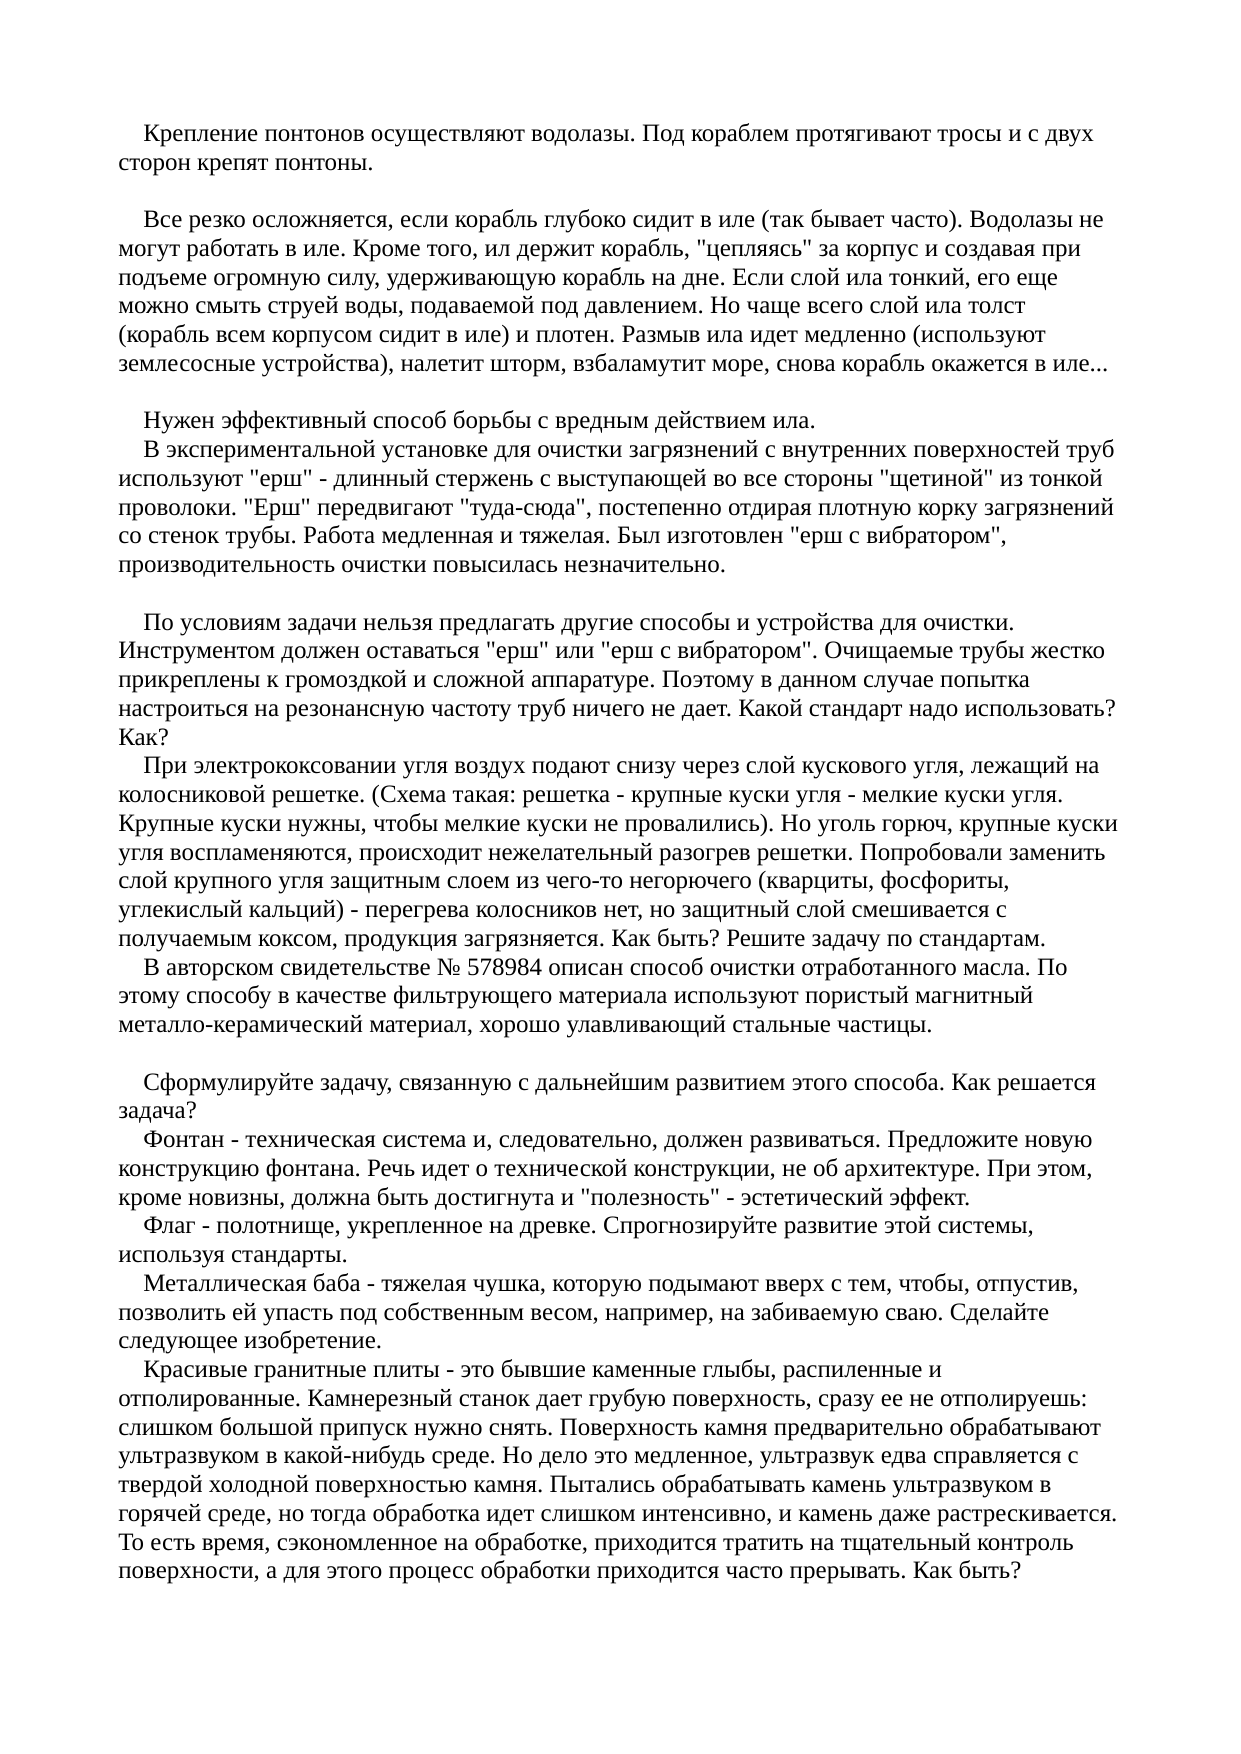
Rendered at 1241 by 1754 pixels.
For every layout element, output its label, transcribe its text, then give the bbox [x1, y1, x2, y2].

text Крепление понтонов осуществляют водолазы. Под кораблем протягивают тросы и с двух сторон крепят понтоны. [118, 118, 1122, 176]
text Нужен эффективный способ борьбы с вредным действием ила. [118, 406, 1122, 434]
text Металлическая баба - тяжелая чушка, которую подымают вверх с тем, чтобы, отпустив, позволить ей упасть под собственным весом, например, на забиваемую сваю. Сделайте следующее изобретение. [118, 1268, 1122, 1354]
text В экспериментальной установке для очистки загрязнений с внутренних поверхностей труб используют "ерш" - длинный стержень с выступающей во все стороны "щетиной" из тонкой проволоки. "Ерш" передвигают "туда-сюда", постепенно отдирая плотную корку загрязнений со стенок трубы. Работа медленная и тяжелая. Был изготовлен "ерш с вибратором", производительность очистки повысилась незначительно. [118, 434, 1122, 578]
text Красивые гранитные плиты - это бывшие каменные глыбы, распиленные и отполированные. Камнерезный станок дает грубую поверхность, сразу ее не отполируешь: слишком большой припуск нужно снять. Поверхность камня предварительно обрабатывают ультразвуком в какой-нибудь среде. Но дело это медленное, ультразвук едва справляется с твердой холодной поверхностью камня. Пытались обрабатывать камень ультразвуком в горячей среде, но тогда обработка идет слишком интенсивно, и камень даже растрескивается. То есть время, сэкономленное на обработке, приходится тратить на тщательный контроль поверхности, а для этого процесс обработки приходится часто прерывать. Как быть? [118, 1354, 1122, 1584]
text В авторском свидетельстве № 578984 описан способ очистки отработанного масла. По этому способу в качестве фильтрующего материала используют пористый магнитный металло-керамический материал, хорошо улавливающий стальные частицы. [118, 952, 1122, 1038]
text Флаг - полотнище, укрепленное на древке. Спрогнозируйте развитие этой системы, используя стандарты. [118, 1211, 1122, 1268]
text Все резко осложняется, если корабль глубоко сидит в иле (так бывает часто). Водолазы не могут работать в иле. Кроме того, ил держит корабль, "цепляясь" за корпус и создавая при подъеме огромную силу, удерживающую корабль на дне. Если слой ила тонкий, его еще можно смыть струей воды, подаваемой под давлением. Но чаще всего слой ила толст (корабль всем корпусом сидит в иле) и плотен. Размыв ила идет медленно (используют землесосные устройства), налетит шторм, взбаламутит море, снова корабль окажется в иле... [118, 204, 1122, 377]
text По условиям задачи нельзя предлагать другие способы и устройства для очистки. Инструментом должен оставаться "ерш" или "ерш с вибратором". Очищаемые трубы жестко прикреплены к громоздкой и сложной аппаратуре. Поэтому в данном случае попытка настроиться на резонансную частоту труб ничего не дает. Какой стандарт надо использовать? Как? [118, 607, 1122, 751]
text При электрококсовании угля воздух подают снизу через слой кускового угля, лежащий на колосниковой решетке. (Схема такая: решетка - крупные куски угля - мелкие куски угля. Крупные куски нужны, чтобы мелкие куски не провалились). Но уголь горюч, крупные куски угля воспламеняются, происходит нежелательный разогрев решетки. Попробовали заменить слой крупного угля защитным слоем из чего-то негорючего (кварциты, фосфориты, углекислый кальций) - перегрева колосников нет, но защитный слой смешивается с получаемым коксом, продукция загрязняется. Как быть? Решите задачу по стандартам. [118, 751, 1122, 952]
text Сформулируйте задачу, связанную с дальнейшим развитием этого способа. Как решается задача? [118, 1067, 1122, 1124]
text Фонтан - техническая система и, следовательно, должен развиваться. Предложите новую конструкцию фонтана. Речь идет о технической конструкции, не об архитектуре. При этом, кроме новизны, должна быть достигнута и "полезность" - эстетический эффект. [118, 1124, 1122, 1211]
